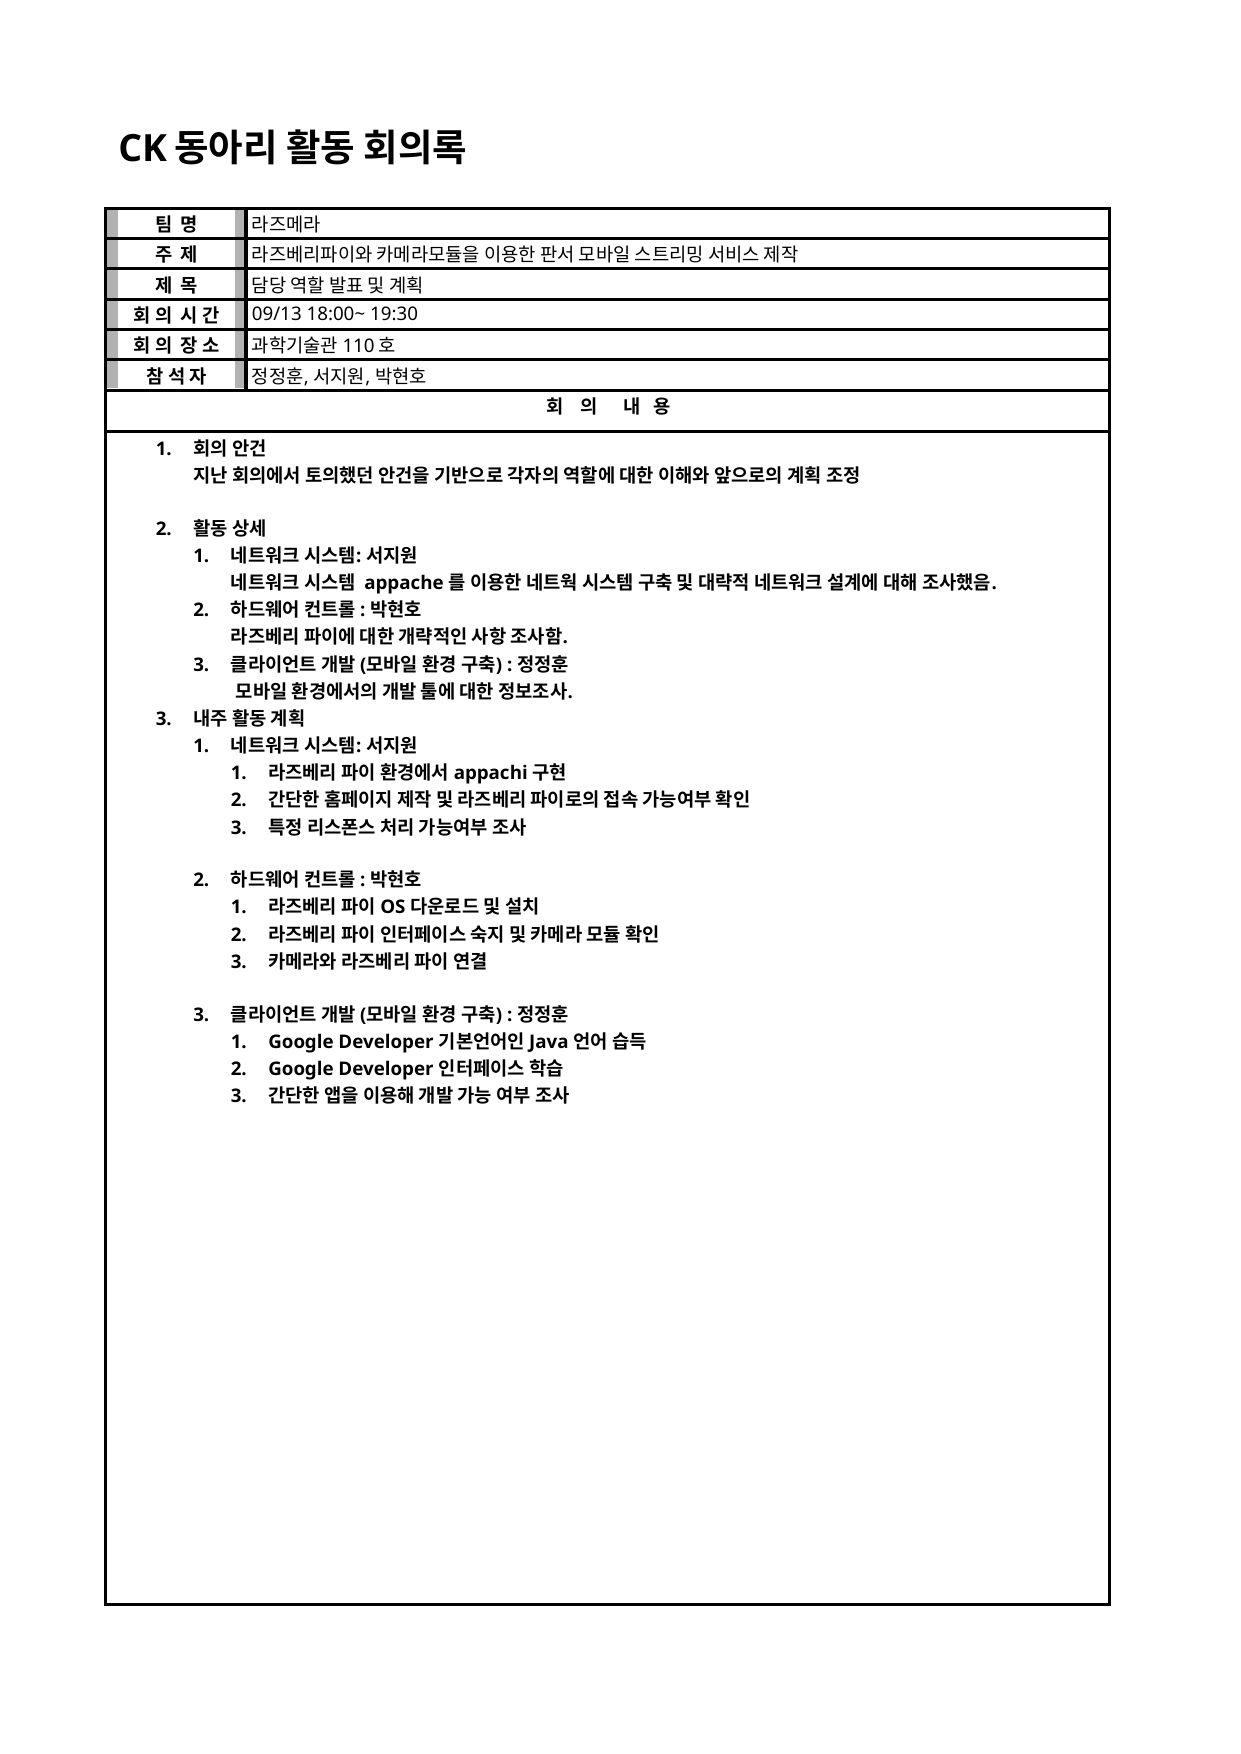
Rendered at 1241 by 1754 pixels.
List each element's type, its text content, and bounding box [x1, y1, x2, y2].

table_cell 참 석 자 [107, 361, 118, 388]
table_header 라즈메라 [1098, 210, 1108, 237]
table_cell 정정훈, 서지원, 박현호 [1098, 361, 1108, 388]
table_header 팀 명 [107, 210, 118, 237]
table_cell 회 의 시 간 [107, 301, 118, 328]
table_cell 주 제 [107, 240, 118, 267]
table_cell 제 목 [107, 270, 118, 298]
table_cell 담당 역할 발표 및 계획 [1098, 270, 1108, 298]
table_cell 과학기술관 110호 [1098, 331, 1108, 358]
table_cell 회 의 장 소 [235, 331, 244, 358]
text CK동아리 활동 회의록 [118, 118, 1122, 173]
table_cell 회 의 시 간 [235, 301, 244, 328]
table_header 팀 명 [235, 210, 244, 237]
table_cell 회 의 장 소 [107, 331, 118, 358]
table_cell 참 석 자 [235, 361, 244, 388]
table_cell 회 의 내 용 [107, 392, 1108, 430]
table_cell 09/13 18:00~ 19:30 [248, 301, 1108, 328]
table_cell 회의 안건 지난 회의에서 토의했던 안건을 기반으로 각자의 역할에 대한 이해와 앞으로의 계획 조정 활동 상세 네트워크 시스템: 서지원 네트워크 시스템 appache 를 이용한 네트웍 시스템 구축 및 대략적 네트워크 설계에 대해 조사했음. 하드웨어 컨트롤 : 박현호 라즈베리 파이에 대한 개략적인 사항 조사함. 클라이언트 개발 (모바일 환경 구축) : 정정훈 모바일 환경에서의 개발 툴에 대한 정보조사. 내주 활동 계획 네트워크 시스템: 서지원 라즈베리 파이 환경에서 appachi 구현 간단한 홈페이지 제작 및 라즈베리 파이로의 접속 가능여부 확인 특정 리스폰스 처리 가능여부 조사 하드웨어 컨트롤 : 박현호 라즈베리 파이 OS 다운로드 및 설치 라즈베리 파이 인터페이스 숙지 및 카메라 모듈 확인 카메라와 라즈베리 파이 연결 클라이언트 개발 (모바일 환경 구축) : 정정훈 Google Developer 기본언어인 Java 언어 습득 Google Developer 인터페이스 학습 간단한 앱을 이용해 개발 가능 여부 조사 [107, 433, 1108, 1603]
table_header 라즈메라 [248, 210, 252, 237]
table_cell 주 제 [235, 240, 244, 267]
table_cell 제 목 [235, 270, 244, 298]
